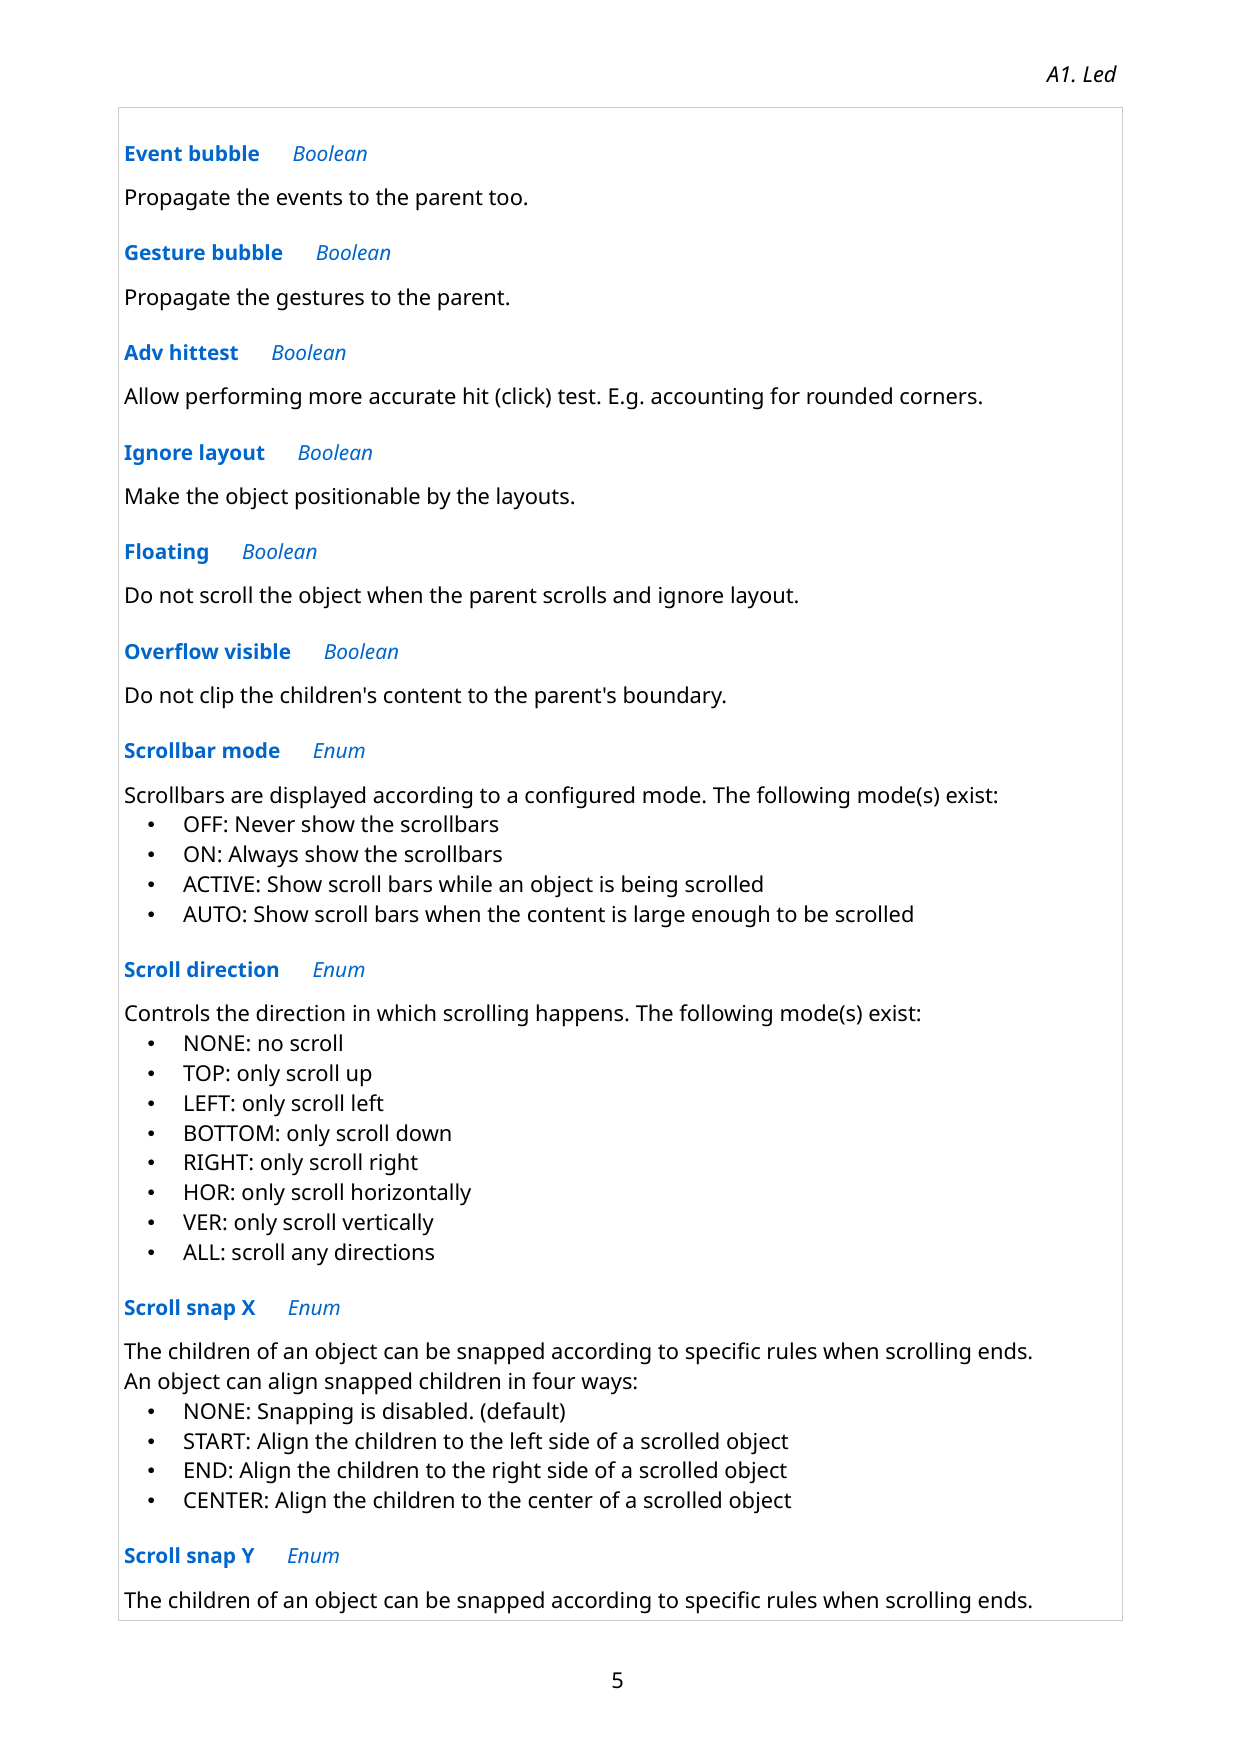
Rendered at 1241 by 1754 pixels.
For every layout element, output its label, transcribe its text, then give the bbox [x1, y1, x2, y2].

table_cell Event bubble Boolean Propagate the events to the parent too. Gesture bubble Boolean Propagate the gestures to the parent. Adv hittest Boolean Allow performing more accurate hit (click) test. E.g. accounting for rounded corners. Ignore layout Boolean Make the object positionable by the layouts. Floating Boolean Do not scroll the object when the parent scrolls and ignore layout. Overflow visible Boolean Do not clip the children's content to the parent's boundary. Scrollbar mode Enum Scrollbars are displayed according to a configured mode. The following mode(s) exist: OFF: Never show the scrollbars ON: Always show the scrollbars ACTIVE: Show scroll bars while an object is being scrolled AUTO: Show scroll bars when the content is large enough to be scrolled Scroll direction Enum Controls the direction in which scrolling happens. The following mode(s) exist: NONE: no scroll TOP: only scroll up LEFT: only scroll left BOTTOM: only scroll down RIGHT: only scroll right HOR: only scroll horizontally VER: only scroll vertically ALL: scroll any directions Scroll snap X Enum The children of an object can be snapped according to specific rules when scrolling ends. An object can align snapped children in four ways: NONE: Snapping is disabled. (default) START: Align the children to the left side of a scrolled object END: Align the children to the right side of a scrolled object CENTER: Align the children to the center of a scrolled object Scroll snap Y Enum The children of an object can be snapped according to specific rules when scrolling ends. [119, 108, 1122, 1620]
